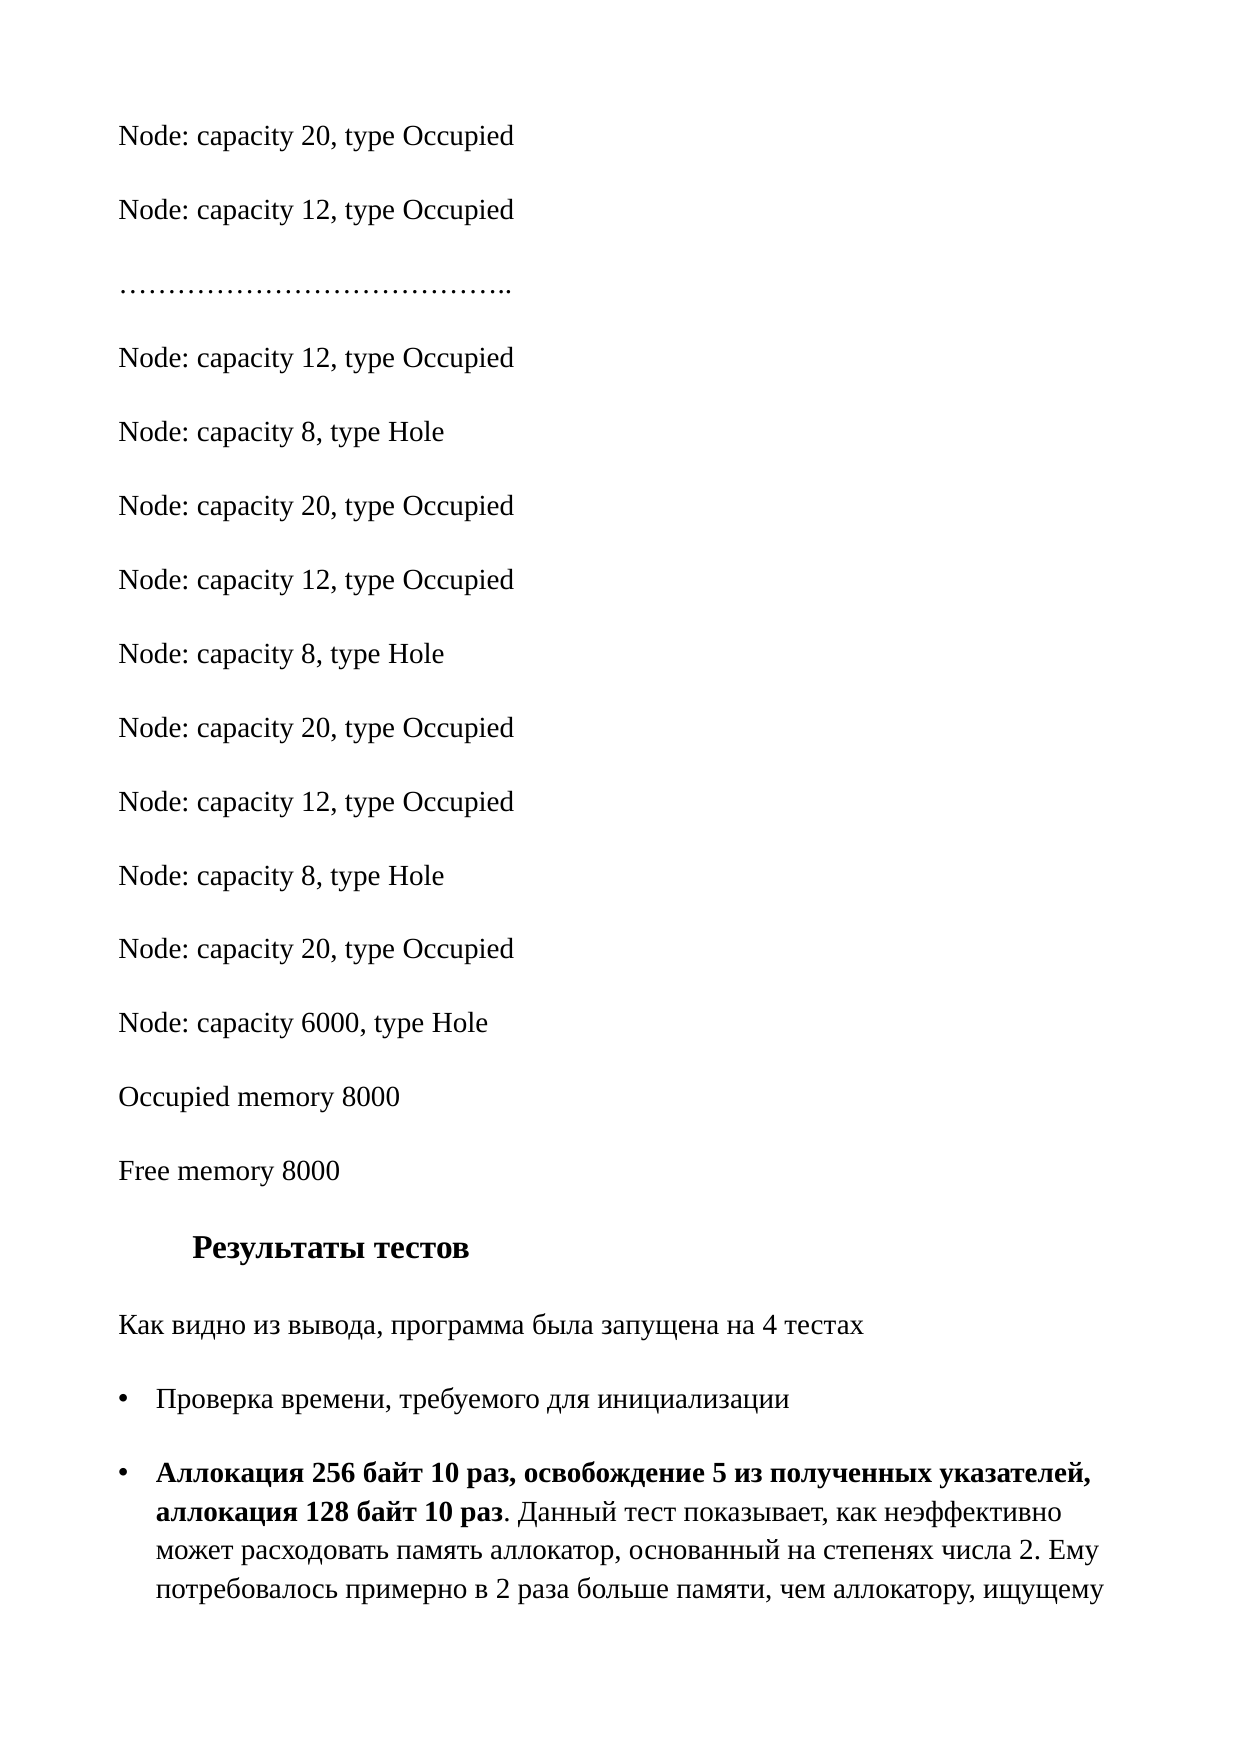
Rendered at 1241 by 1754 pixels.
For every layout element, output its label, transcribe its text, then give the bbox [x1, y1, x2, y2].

text Как видно из вывода, программа была запущена на 4 тестах [118, 1307, 1122, 1341]
text Node: capacity 20, type Occupied [118, 488, 1122, 521]
text Node: capacity 20, type Occupied [118, 932, 1122, 965]
text Node: capacity 8, type Hole [118, 636, 1122, 669]
text ………………………………….. [118, 266, 1122, 299]
text Результаты тестов [118, 1227, 1122, 1266]
text Free memory 8000 [118, 1153, 1122, 1187]
text Node: capacity 12, type Occupied [118, 192, 1122, 226]
text Node: capacity 12, type Occupied [118, 562, 1122, 595]
text Node: capacity 20, type Occupied [118, 118, 1122, 152]
text Node: capacity 6000, type Hole [118, 1006, 1122, 1039]
list Аллокация 256 байт 10 раз, освобождение 5 из полученных указателей, аллокация 128 байт 10 раз. Данный тест показывает, как неэффективно может расходовать память аллокатор, основанный на степенях числа 2. Ему потребовалось примерно в 2 раза больше памяти, чем аллокатору, ищущему [118, 1455, 1122, 1604]
list Проверка времени, требуемого для инициализации [118, 1381, 1122, 1414]
text Node: capacity 12, type Occupied [118, 340, 1122, 373]
text Occupied memory 8000 [118, 1079, 1122, 1113]
text Node: capacity 8, type Hole [118, 858, 1122, 891]
text Node: capacity 12, type Occupied [118, 784, 1122, 817]
text Node: capacity 8, type Hole [118, 414, 1122, 447]
text Node: capacity 20, type Occupied [118, 710, 1122, 743]
